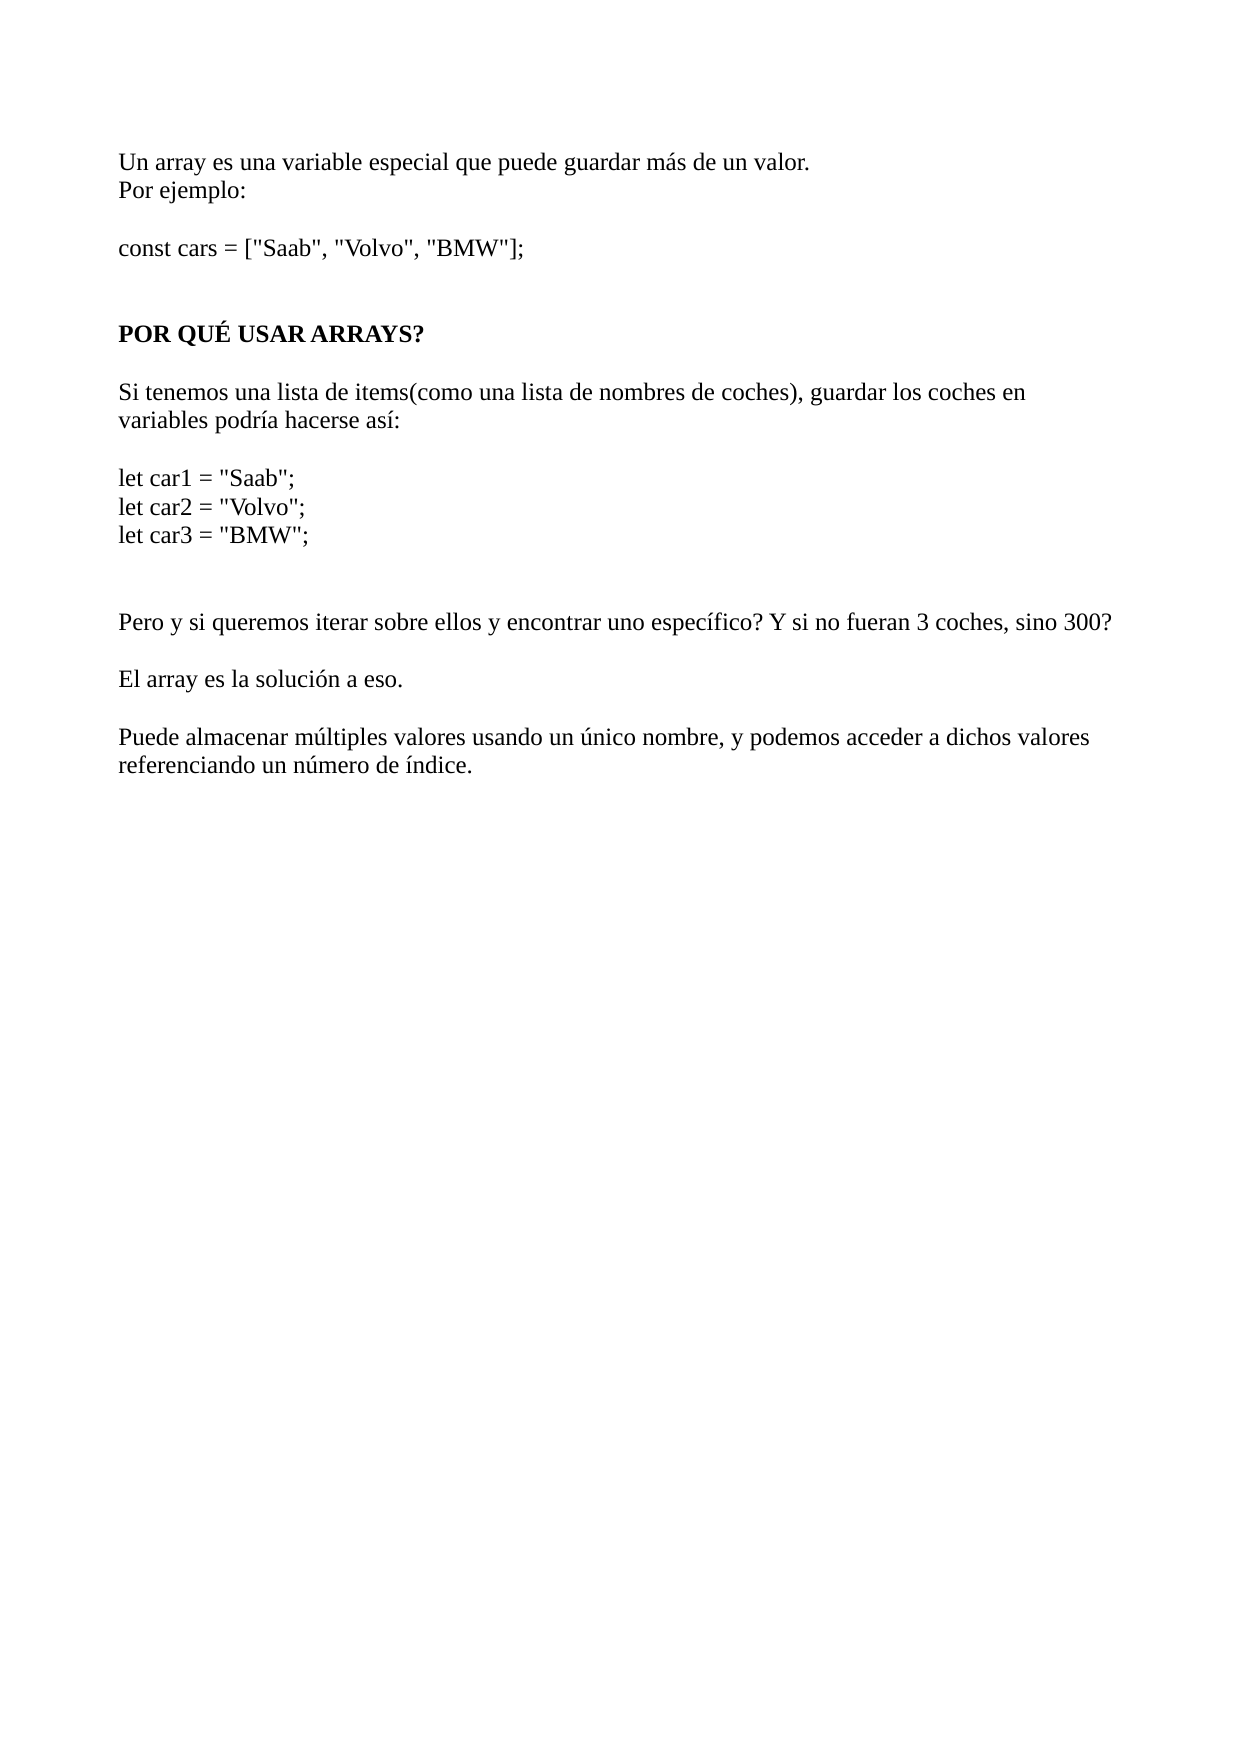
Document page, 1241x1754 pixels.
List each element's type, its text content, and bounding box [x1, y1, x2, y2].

text Puede almacenar múltiples valores usando un único nombre, y podemos acceder a dichos valores referenciando un número de índice. [118, 722, 1122, 779]
text POR QUÉ USAR ARRAYS? [118, 319, 1122, 348]
text let car1 = "Saab"; let car2 = "Volvo"; let car3 = "BMW"; [118, 463, 1122, 549]
text El array es la solución a eso. [118, 664, 1122, 693]
text Pero y si queremos iterar sobre ellos y encontrar uno específico? Y si no fueran 3 coches, sino 300? [118, 607, 1122, 636]
text Un array es una variable especial que puede guardar más de un valor. Por ejemplo: [118, 147, 1122, 204]
text Si tenemos una lista de items(como una lista de nombres de coches), guardar los coches en variables podría hacerse así: [118, 377, 1122, 434]
text const cars = ["Saab", "Volvo", "BMW"]; [118, 233, 1122, 262]
